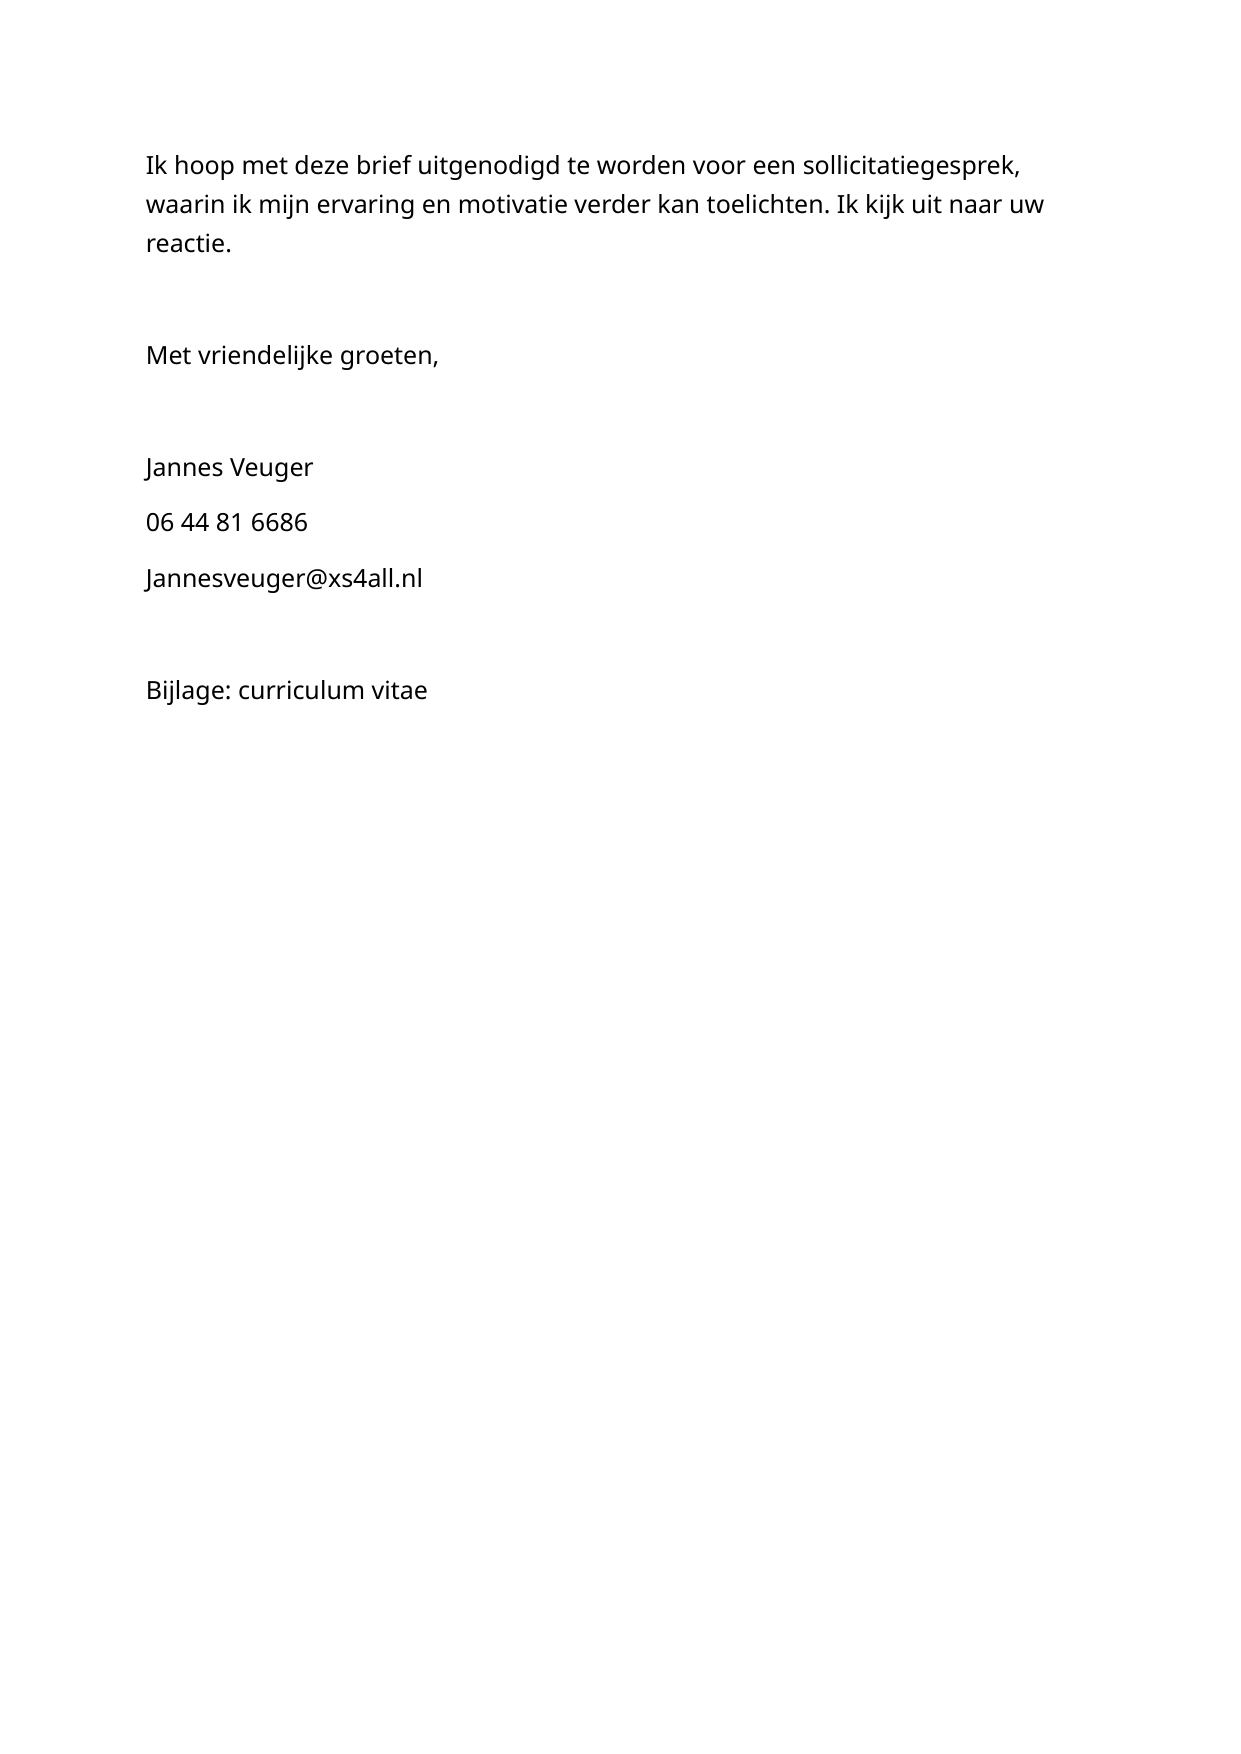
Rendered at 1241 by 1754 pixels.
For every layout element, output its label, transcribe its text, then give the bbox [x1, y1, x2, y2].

text Bijlage: curriculum vitae [146, 673, 1095, 707]
text 06 44 81 6686 [146, 505, 1095, 539]
text Met vriendelijke groeten, [146, 338, 1095, 372]
text Jannesveuger@xs4all.nl [146, 561, 1095, 595]
text Jannes Veuger [146, 449, 1095, 483]
text Ik hoop met deze brief uitgenodigd te worden voor een sollicitatiegesprek, waarin ik mijn ervaring en motivatie verder kan toelichten. Ik kijk uit naar uw reactie. [146, 148, 1095, 260]
